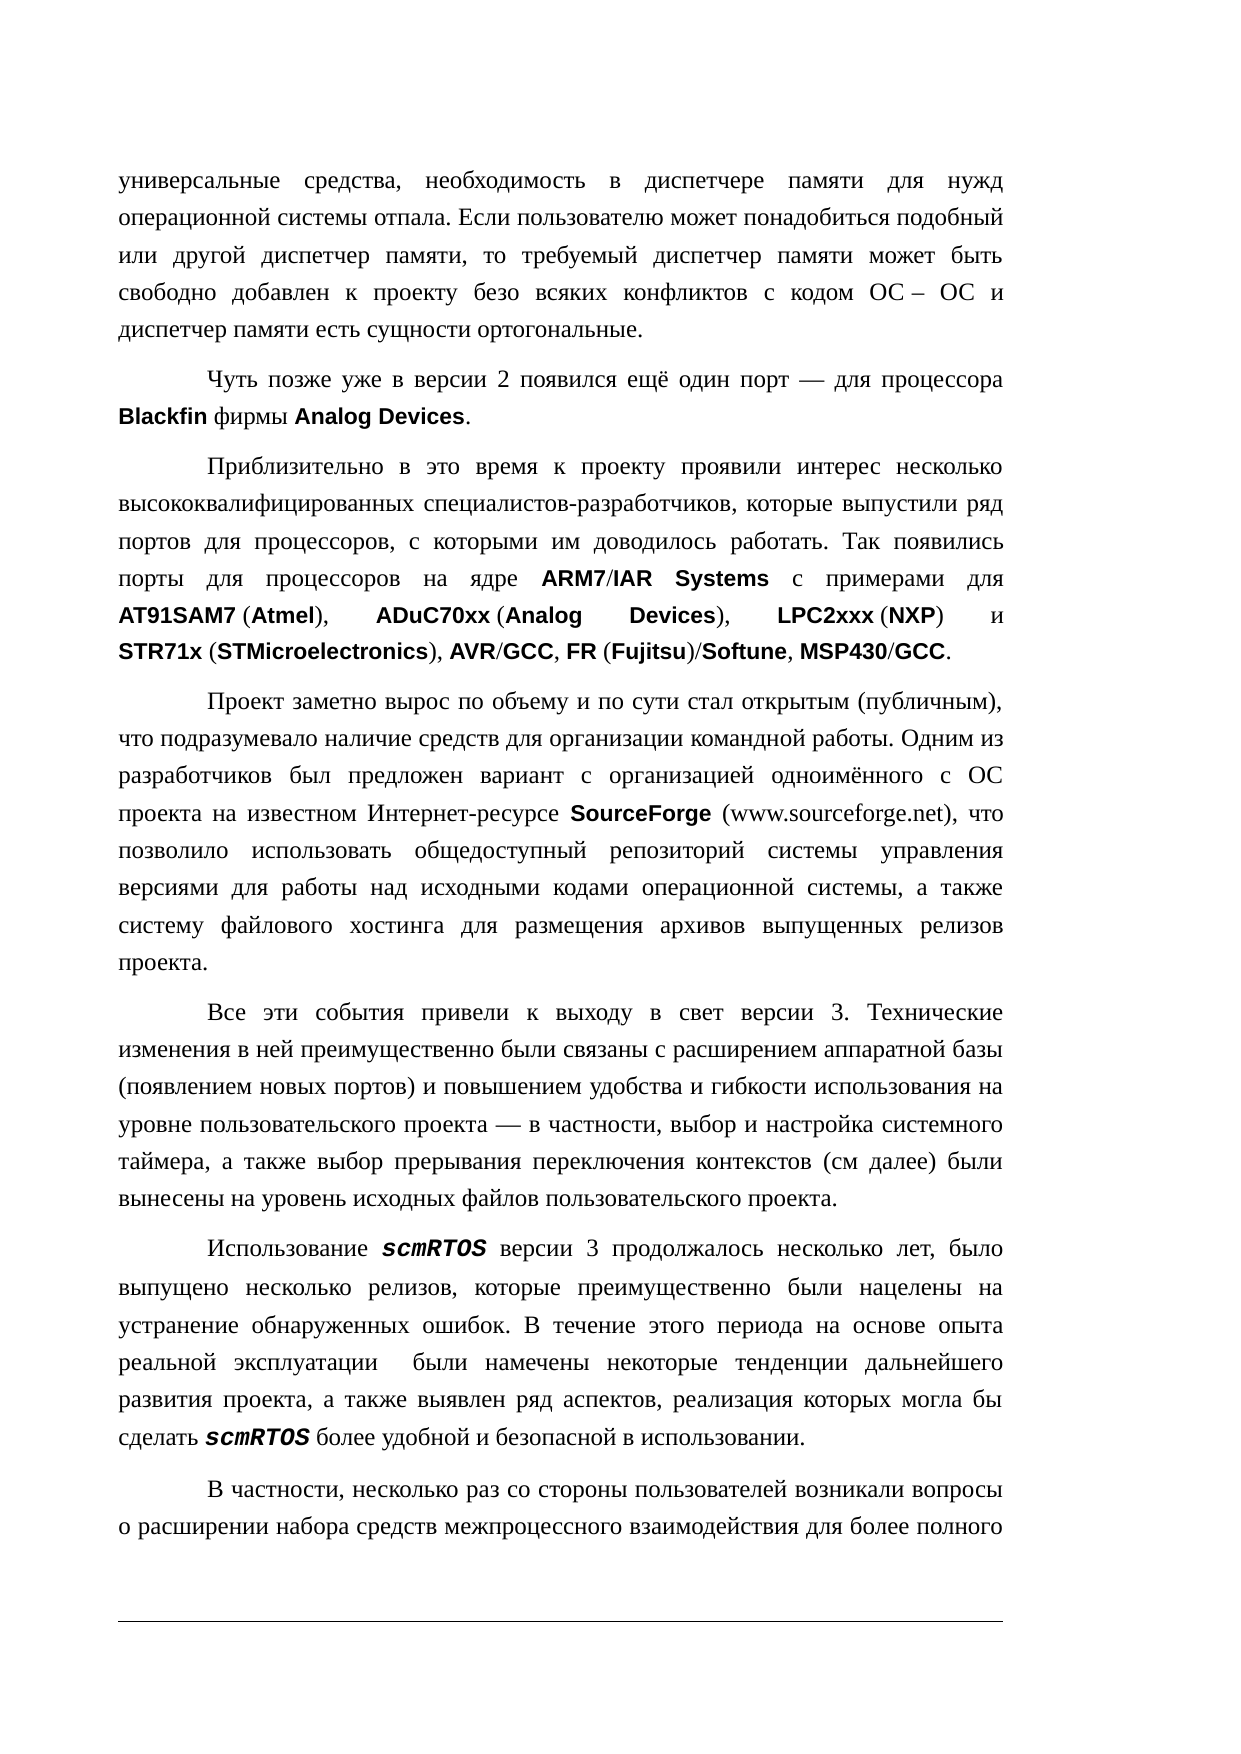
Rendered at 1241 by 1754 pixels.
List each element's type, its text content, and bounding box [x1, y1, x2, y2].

text универсальные средства, необходимость в диспетчере памяти для нужд операционной системы отпала. Если пользователю может понадобиться подобный или другой диспетчер памяти, то требуемый диспетчер памяти может быть свободно добавлен к проекту безо всяких конфликтов с кодом ОС – ОС и диспетчер памяти есть сущности ортогональные. [118, 165, 1004, 343]
text Использование scmRTOS версии 3 продолжалось несколько лет, было выпущено несколько релизов, которые преимущественно были нацелены на устранение обнаруженных ошибок. В течение этого периода на основе опыта реальной эксплуатации были намечены некоторые тенденции дальнейшего развития проекта, а также выявлен ряд аспектов, реализация которых могла бы сделать scmRTOS более удобной и безопасной в использовании. [118, 1233, 1004, 1452]
text Проект заметно вырос по объему и по сути стал открытым (публичным), что подразумевало наличие средств для организации командной работы. Одним из разработчиков был предложен вариант с организацией одноимённого с ОС проекта на известном Интернет-ресурсе SourceForge (www.sourceforge.net), что позволило использовать общедоступный репозиторий системы управления версиями для работы над исходными кодами операционной системы, а также систему файлового хостинга для размещения архивов выпущенных релизов проекта. [118, 686, 1004, 976]
text В частности, несколько раз со стороны пользователей возникали вопросы о расширении набора средств межпроцессного взаимодействия для более полного [118, 1474, 1004, 1540]
text Приблизительно в это время к проекту проявили интерес несколько высококвалифицированных специалистов-разработчиков, которые выпустили ряд портов для процессоров, с которыми им доводилось работать. Так появились порты для процессоров на ядре ARM7/IAR Systems с примерами для AT91SAM7 (Atmel), ADuC70xx (Analog Devices), LPC2xxx (NXP) и STR71x (STMicroelectronics), AVR/GCC, FR (Fujitsu)/Softune, MSP430/GCC. [118, 451, 1004, 665]
text Все эти события привели к выходу в свет версии 3. Технические изменения в ней преимущественно были связаны с расширением аппаратной базы (появлением новых портов) и повышением удобства и гибкости использования на уровне пользовательского проекта — в частности, выбор и настройка системного таймера, а также выбор прерывания переключения контекстов (см далее) были вынесены на уровень исходных файлов пользовательского проекта. [118, 997, 1004, 1212]
text Чуть позже уже в версии 2 появился ещё один порт — для процессора Blackfin фирмы Analog Devices. [118, 364, 1004, 430]
